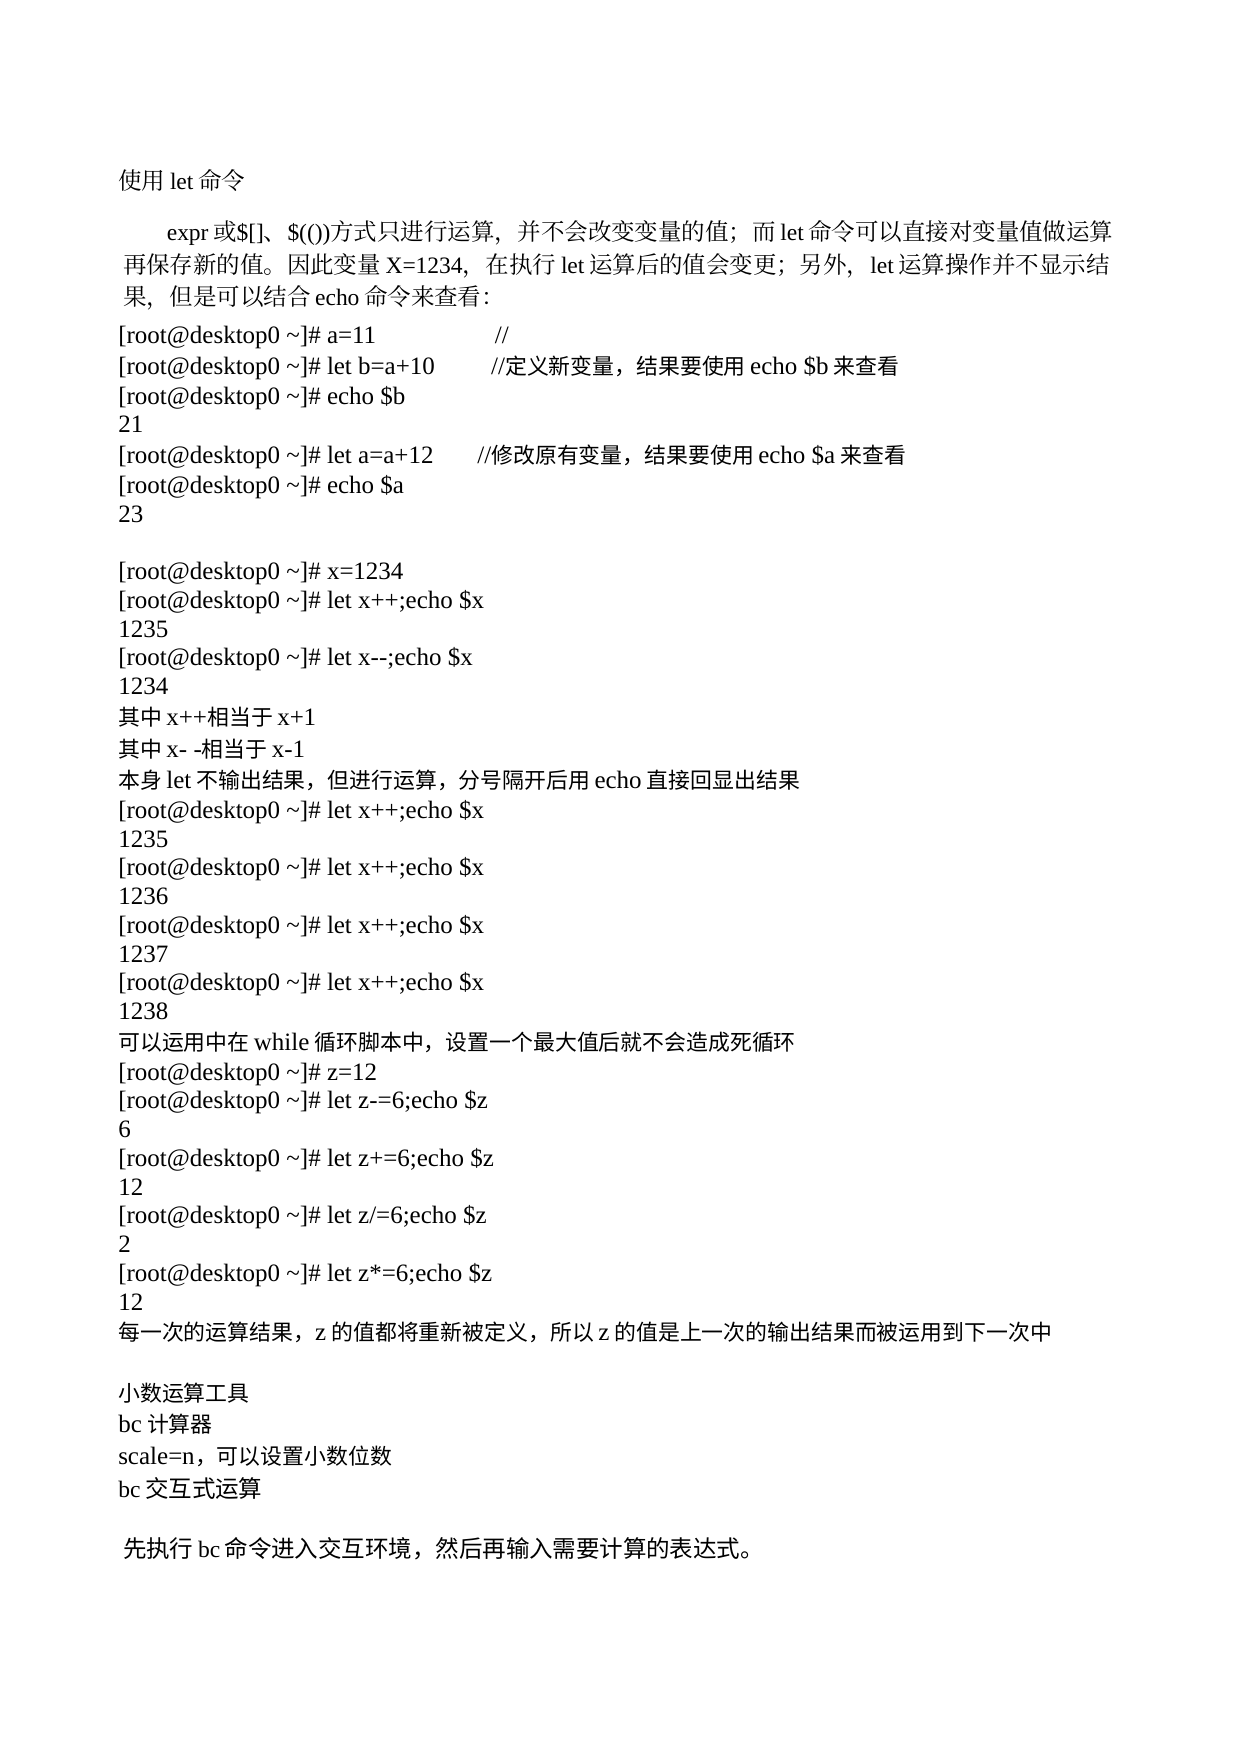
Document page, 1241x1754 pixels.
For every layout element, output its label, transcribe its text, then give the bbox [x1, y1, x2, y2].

text 先执行bc命令进入交互环境，然后再输入需要计算的表达式。 [123, 1531, 1117, 1565]
text [root@desktop0 ~]# a=11 // [118, 320, 1122, 349]
text [root@desktop0 ~]# let z*=6;echo $z [118, 1258, 1122, 1287]
text 21 [118, 409, 1122, 438]
text 1237 [118, 939, 1122, 967]
text [root@desktop0 ~]# echo $b [118, 381, 1122, 409]
text [root@desktop0 ~]# let z/=6;echo $z [118, 1200, 1122, 1229]
text 本身let不输出结果，但进行运算，分号隔开后用echo直接回显出结果 [118, 763, 1122, 795]
text [root@desktop0 ~]# let x++;echo $x [118, 852, 1122, 881]
text [root@desktop0 ~]# let z-=6;echo $z [118, 1085, 1122, 1114]
text [root@desktop0 ~]# z=12 [118, 1057, 1122, 1085]
text [root@desktop0 ~]# x=1234 [118, 556, 1122, 585]
text 小数运算工具 [118, 1376, 1122, 1407]
text [root@desktop0 ~]# let b=a+10 //定义新变量，结果要使用echo $b来查看 [118, 349, 1122, 381]
text 1235 [118, 824, 1122, 852]
text 6 [118, 1114, 1122, 1143]
text 1238 [118, 996, 1122, 1025]
text [root@desktop0 ~]# let x++;echo $x [118, 910, 1122, 939]
text 1236 [118, 881, 1122, 910]
text [root@desktop0 ~]# let x++;echo $x [118, 585, 1122, 614]
text 12 [118, 1172, 1122, 1200]
text 1234 [118, 671, 1122, 700]
text 12 [118, 1287, 1122, 1315]
text 其中x- -相当于x-1 [118, 732, 1122, 763]
text 可以运用中在while循环脚本中，设置一个最大值后就不会造成死循环 [118, 1025, 1122, 1057]
text 2 [118, 1229, 1122, 1258]
text 使用let命令 [118, 167, 1122, 194]
text 23 [118, 499, 1122, 527]
text [root@desktop0 ~]# let x++;echo $x [118, 795, 1122, 824]
text [root@desktop0 ~]# let x++;echo $x [118, 967, 1122, 996]
text bc交互式运算 [118, 1471, 1122, 1505]
text bc计算器 [118, 1407, 1122, 1439]
text [root@desktop0 ~]# let z+=6;echo $z [118, 1143, 1122, 1172]
text 其中x++相当于x+1 [118, 700, 1122, 732]
text 每一次的运算结果，z的值都将重新被定义，所以z的值是上一次的输出结果而被运用到下一次中 [118, 1315, 1122, 1347]
text [root@desktop0 ~]# let x--;echo $x [118, 642, 1122, 671]
text [root@desktop0 ~]# let a=a+12 //修改原有变量，结果要使用echo $a来查看 [118, 438, 1122, 470]
text 1235 [118, 614, 1122, 642]
text scale=n，可以设置小数位数 [118, 1439, 1122, 1471]
text [root@desktop0 ~]# echo $a [118, 470, 1122, 499]
text expr或$[]、$(())方式只进行运算，并不会改变变量的值；而let命令可以直接对变量值做运算再保存新的值。因此变量X=1234，在执行let运算后的值会变更；另外，let运算操作并不显示结果，但是可以结合echo命令来查看： [123, 219, 1117, 310]
